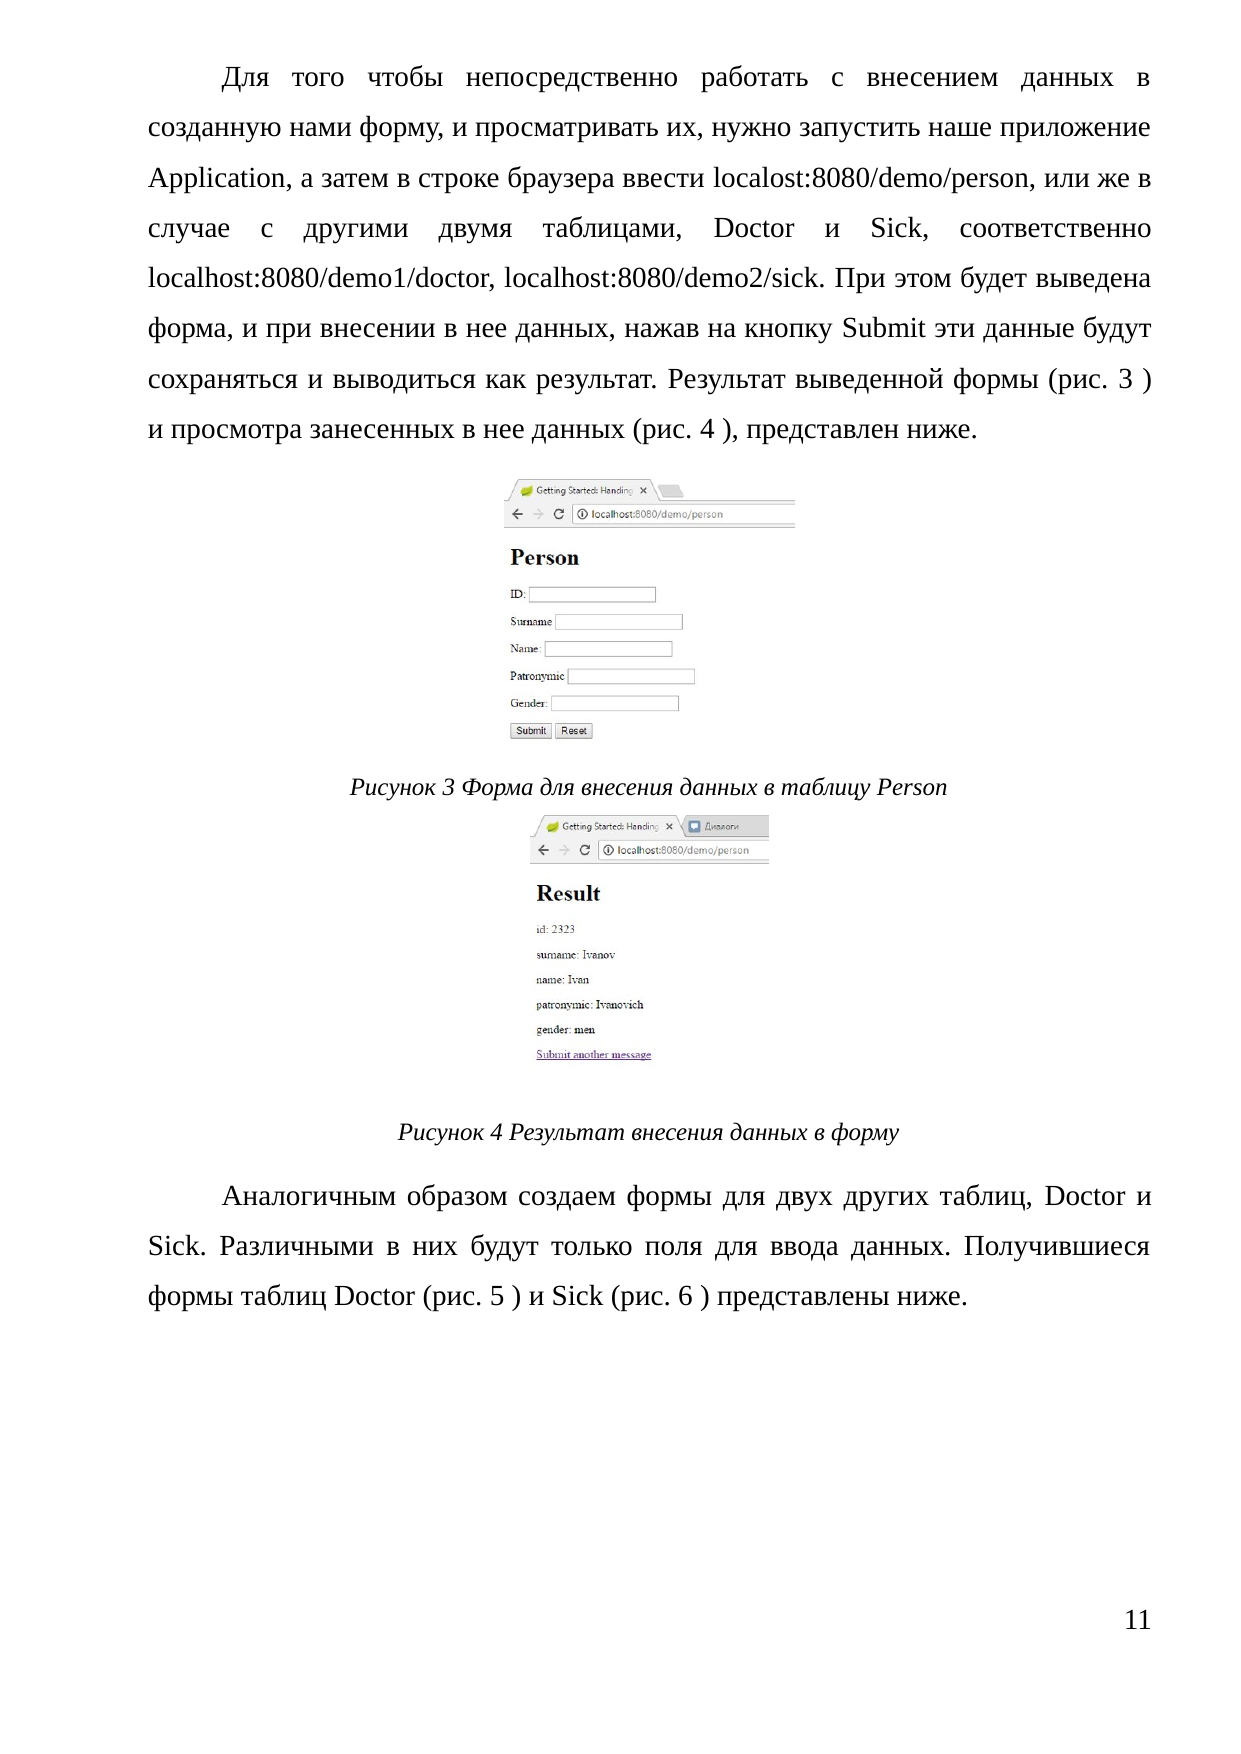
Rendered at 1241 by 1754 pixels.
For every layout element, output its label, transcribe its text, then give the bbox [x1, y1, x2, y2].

text Рисунок 3 Форма для внесения данных в таблицу Person [148, 772, 1152, 801]
text Аналогичным образом создаем формы для двух других таблиц, Doctor и Sick. Различными в них будут только поля для ввода данных. Получившиеся формы таблиц Doctor (рис. 5 ) и Sick (рис. 6 ) представлены ниже. [148, 1178, 1152, 1312]
text Рисунок 4 Результат внесения данных в форму [148, 1117, 1152, 1146]
text Для того чтобы непосредственно работать с внесением данных в созданную нами форму, и просматривать их, нужно запустить наше приложение Application, а затем в строке браузера ввести localost:8080/demo/person, или же в случае с другими двумя таблицами, Doctor и Sick, соответственно localhost:8080/demo1/doctor, localhost:8080/demo2/sick. При этом будет выведена форма, и при внесении в нее данных, нажав на кнопку Submit эти данные будут сохраняться и выводиться как результат. Результат выведенной формы (рис. 3 ) и просмотра занесенных в нее данных (рис. 4 ), представлен ниже. [148, 59, 1152, 445]
